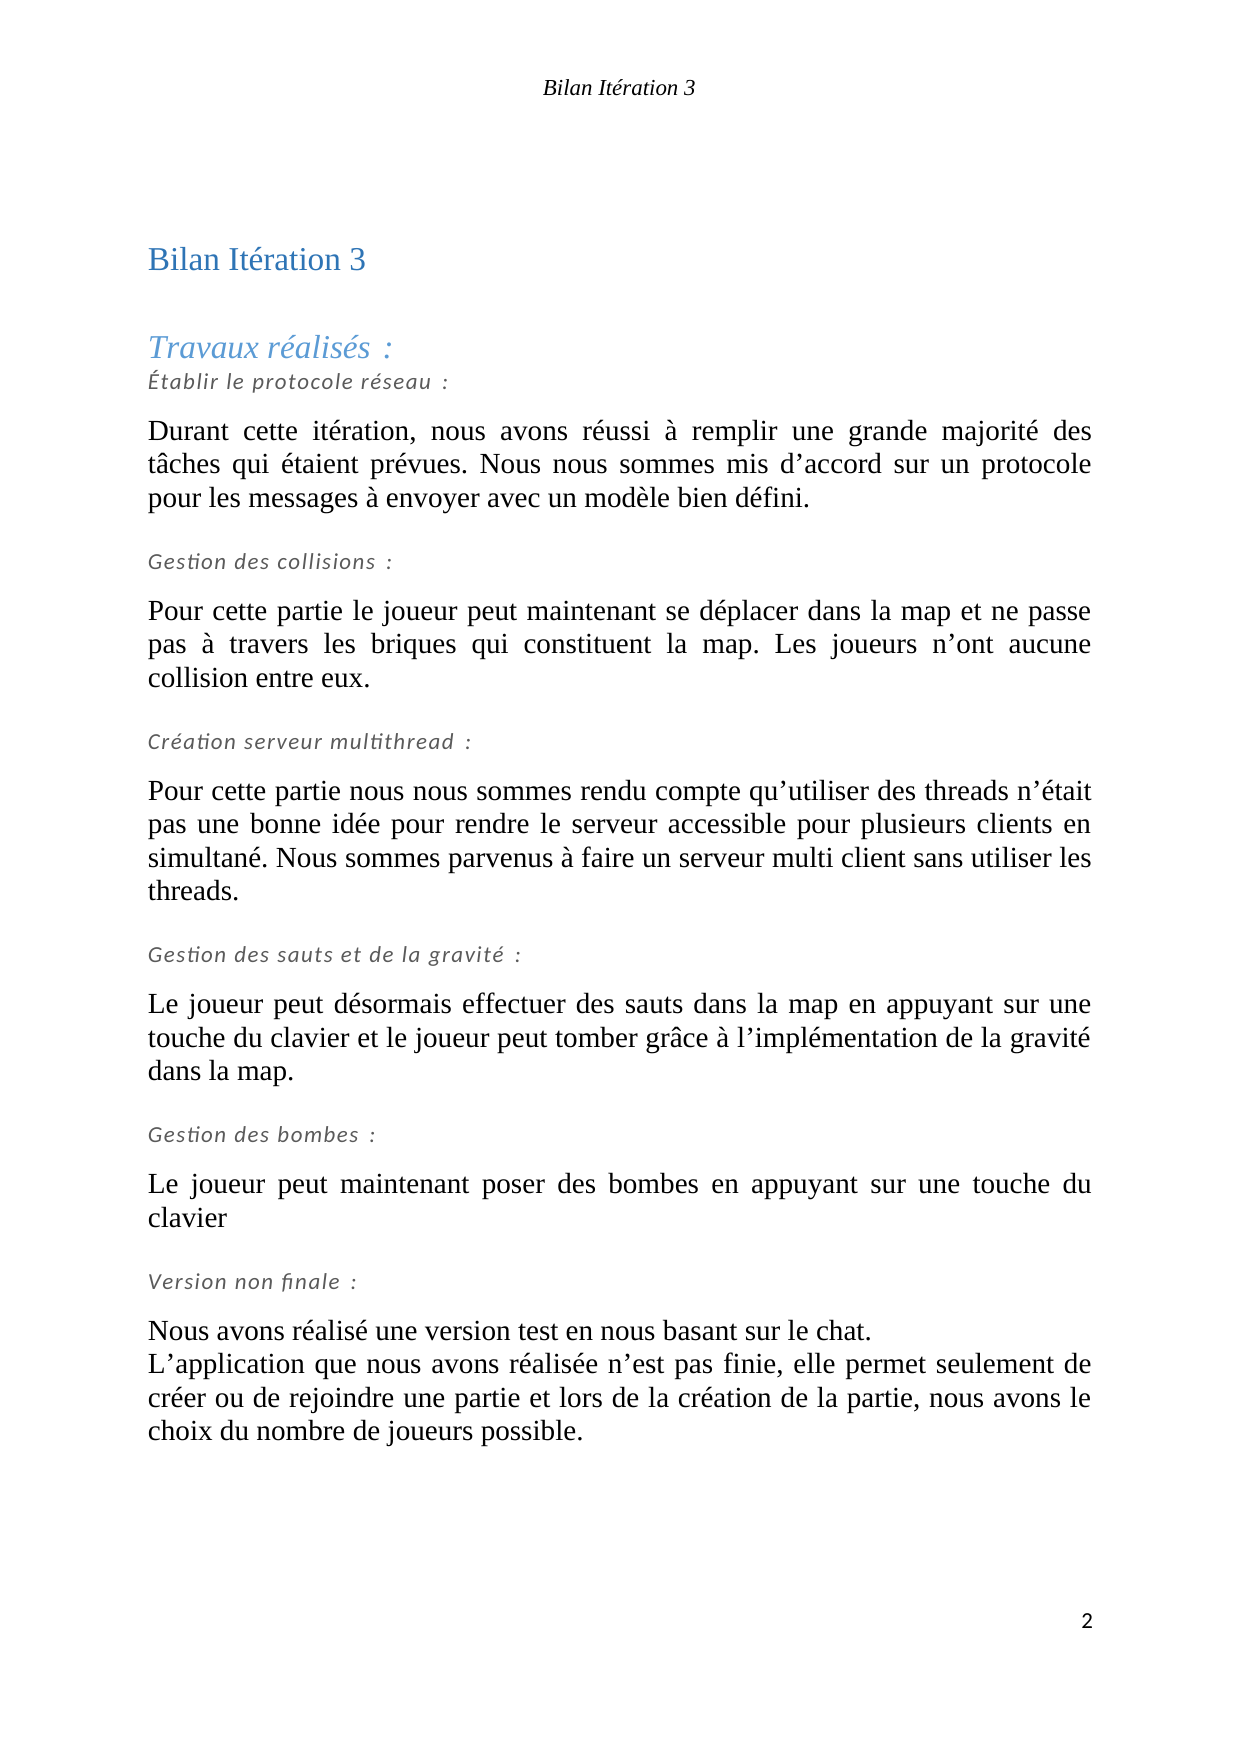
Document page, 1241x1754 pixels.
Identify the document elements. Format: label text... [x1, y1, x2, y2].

subtitle Gestion des collisions : [148, 547, 1093, 575]
subtitle Établir le protocole réseau : [148, 367, 1093, 395]
text Le joueur peut désormais effectuer des sauts dans la map en appuyant sur une touche du clavier et le joueur peut tomber grâce à l’implémentation de la gravité dans la map. [148, 986, 1093, 1087]
text Travaux réalisés : [148, 328, 1093, 366]
text Durant cette itération, nous avons réussi à remplir une grande majorité des tâches qui étaient prévues. Nous nous sommes mis d’accord sur un protocole pour les messages à envoyer avec un modèle bien défini. [148, 413, 1093, 514]
text Bilan Itération 3 [148, 240, 1093, 278]
text L’application que nous avons réalisée n’est pas finie, elle permet seulement de créer ou de rejoindre une partie et lors de la création de la partie, nous avons le choix du nombre de joueurs possible. [148, 1346, 1093, 1447]
subtitle Création serveur multithread : [148, 727, 1093, 755]
subtitle Gestion des bombes : [148, 1121, 1093, 1148]
text Pour cette partie le joueur peut maintenant se déplacer dans la map et ne passe pas à travers les briques qui constituent la map. Les joueurs n’ont aucune collision entre eux. [148, 593, 1093, 694]
subtitle Version non finale : [148, 1267, 1093, 1295]
text Nous avons réalisé une version test en nous basant sur le chat. [148, 1313, 1093, 1346]
text Le joueur peut maintenant poser des bombes en appuyant sur une touche du clavier [148, 1166, 1093, 1233]
text Pour cette partie nous nous sommes rendu compte qu’utiliser des threads n’était pas une bonne idée pour rendre le serveur accessible pour plusieurs clients en simultané. Nous sommes parvenus à faire un serveur multi client sans utiliser les threads. [148, 773, 1093, 907]
subtitle Gestion des sauts et de la gravité : [148, 941, 1093, 969]
